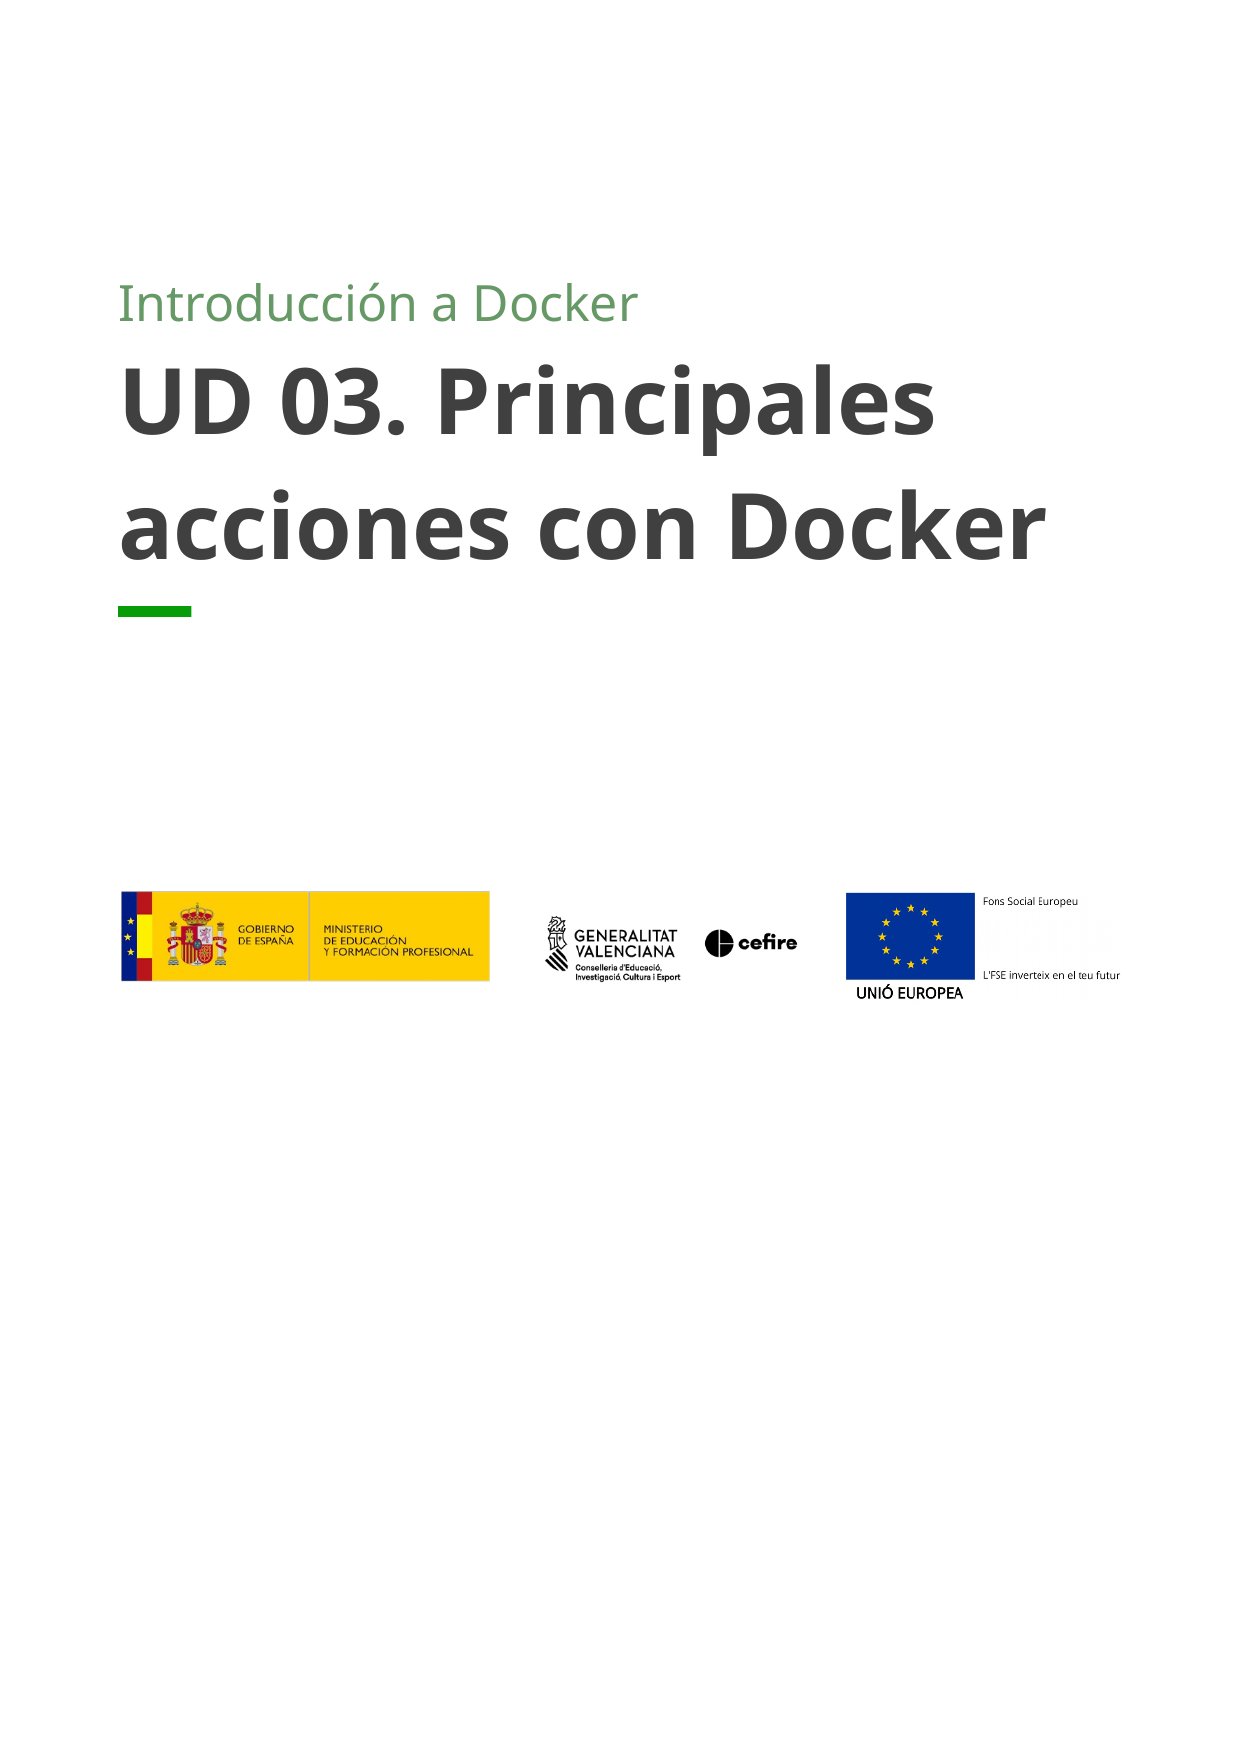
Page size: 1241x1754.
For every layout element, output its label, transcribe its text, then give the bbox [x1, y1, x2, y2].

picture [118, 885, 1123, 1005]
title Introducción a Docker UD 03. Principales acciones con Docker [118, 268, 1122, 586]
picture [118, 606, 192, 617]
